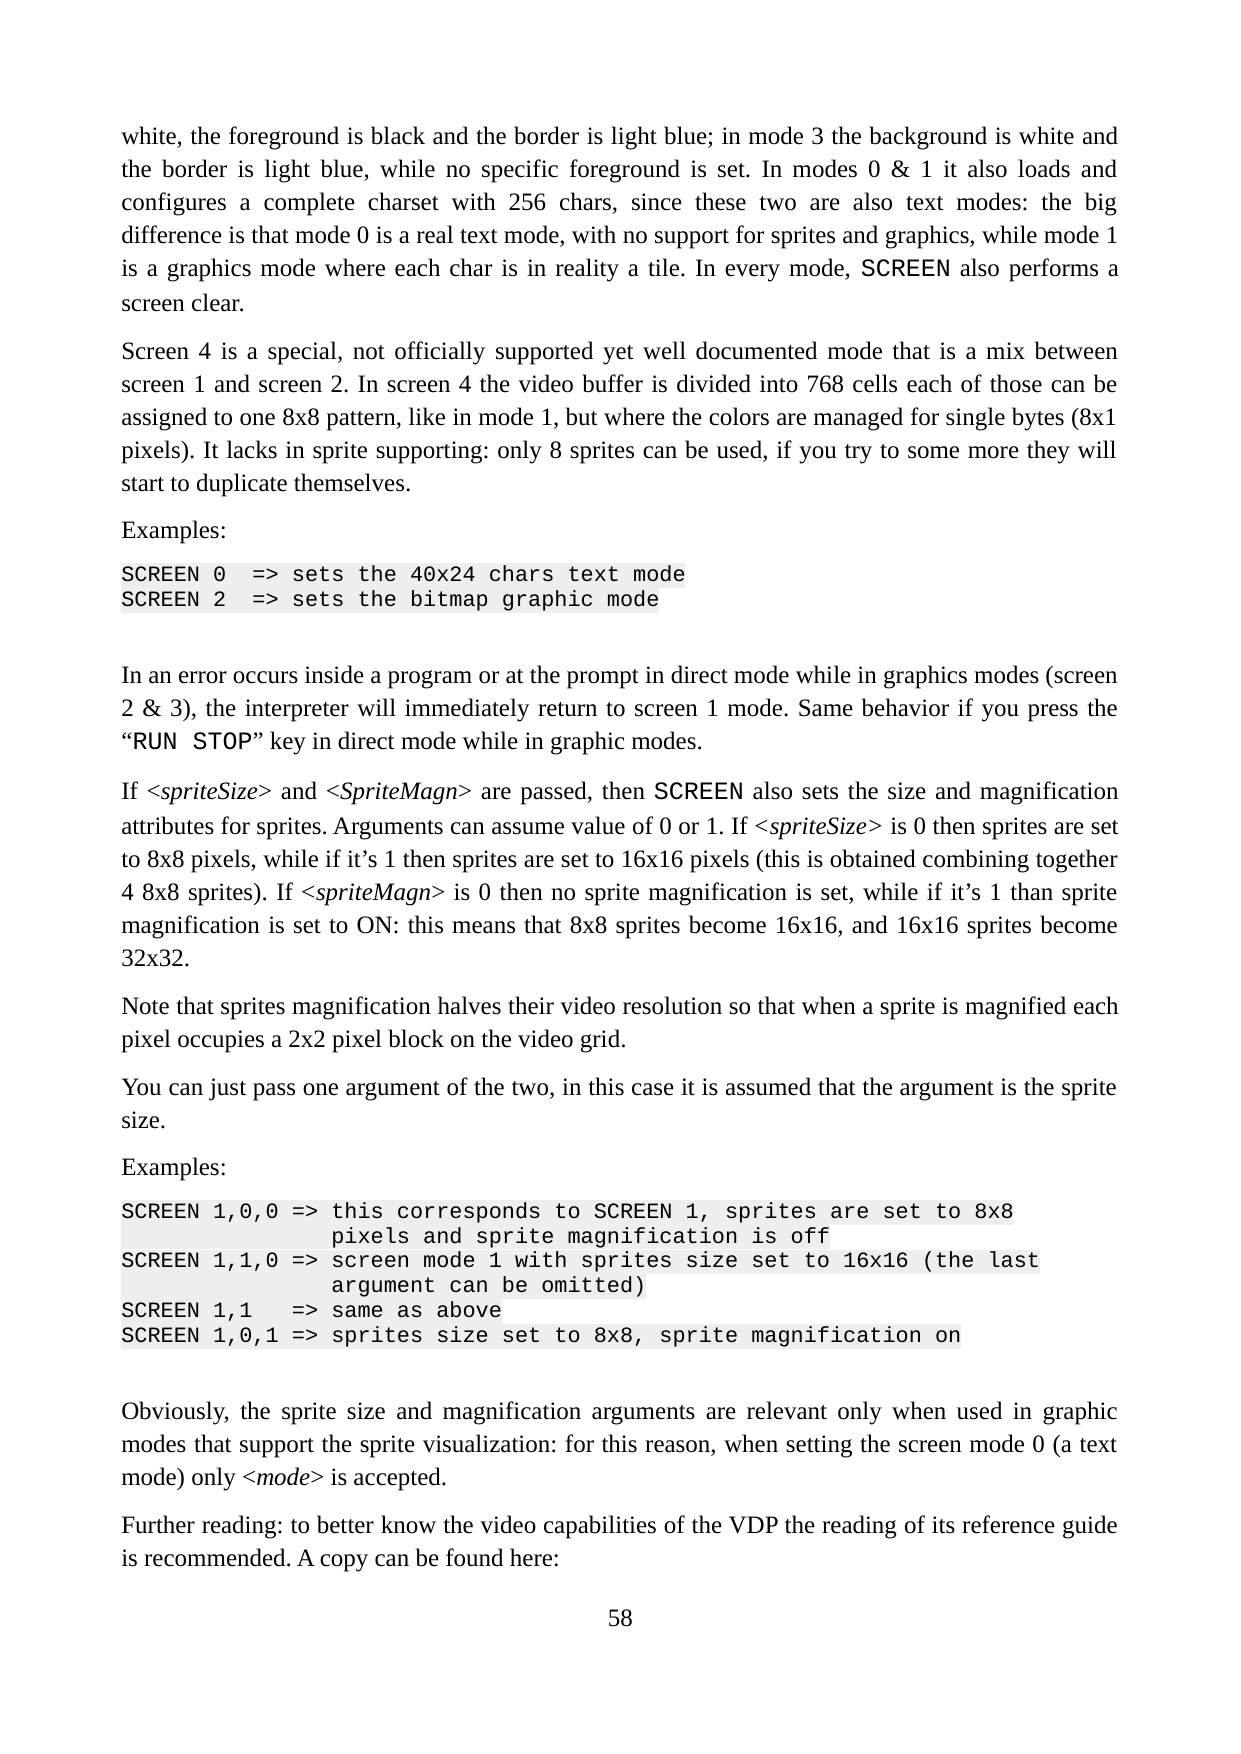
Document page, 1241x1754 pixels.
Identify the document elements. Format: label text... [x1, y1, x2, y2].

text Examples: [121, 1152, 1119, 1181]
text In an error occurs inside a program or at the prompt in direct mode while in graphics modes (screen 2 & 3), the interpreter will immediately return to screen 1 mode. Same behavior if you press the “RUN STOP” key in direct mode while in graphic modes. [121, 660, 1119, 757]
text SCREEN 1,1,0 => screen mode 1 with sprites size set to 16x16 (the last [121, 1249, 1119, 1274]
text You can just pass one argument of the two, in this case it is assumed that the argument is the sprite size. [121, 1072, 1119, 1133]
text pixels and sprite magnification is off [830, 1225, 1119, 1249]
text Examples: [121, 516, 1119, 544]
text white, the foreground is black and the border is light blue; in mode 3 the background is white and the border is light blue, while no specific foreground is set. In modes 0 & 1 it also loads and configures a complete charset with 256 chars, since these two are also text modes: the big difference is that mode 0 is a real text mode, with no support for sprites and graphics, while mode 1 is a graphics mode where each char is in reality a tile. In every mode, SCREEN also performs a screen clear. [121, 121, 1119, 317]
text SCREEN 0 => sets the 40x24 chars text mode [685, 563, 1119, 588]
text SCREEN 1,1 => same as above [502, 1299, 1119, 1324]
text SCREEN 1,0,0 => this corresponds to SCREEN 1, sprites are set to 8x8 [1013, 1200, 1119, 1225]
text Obviously, the sprite size and magnification arguments are relevant only when used in graphic modes that support the sprite visualization: for this reason, when setting the screen mode 0 (a text mode) only <mode> is accepted. [121, 1396, 1119, 1491]
text SCREEN 1,0,1 => sprites size set to 8x8, sprite magnification on [961, 1324, 1119, 1349]
text Note that sprites magnification halves their video resolution so that when a sprite is magnified each pixel occupies a 2x2 pixel block on the video grid. [121, 991, 1119, 1053]
text Further reading: to better know the video capabilities of the VDP the reading of its reference guide is recommended. A copy can be found here: [121, 1510, 1119, 1572]
text argument can be omitted) [646, 1274, 1119, 1299]
text If <spriteSize> and <SpriteMagn> are passed, then SCREEN also sets the size and magnification attributes for sprites. Arguments can assume value of 0 or 1. If <spriteSize> is 0 then sprites are set to 8x8 pixels, while if it’s 1 then sprites are set to 16x16 pixels (this is obtained combining together 4 8x8 sprites). If <spriteMagn> is 0 then no sprite magnification is set, while if it’s 1 than sprite magnification is set to ON: this means that 8x8 sprites become 16x16, and 16x16 sprites become 32x32. [121, 776, 1119, 972]
text Screen 4 is a special, not officially supported yet well documented mode that is a mix between screen 1 and screen 2. In screen 4 the video buffer is divided into 768 cells each of those can be assigned to one 8x8 pattern, like in mode 1, but where the colors are managed for single bytes (8x1 pixels). It lacks in sprite supporting: only 8 sprites can be used, if you try to some more they will start to duplicate themselves. [121, 336, 1119, 497]
text SCREEN 2 => sets the bitmap graphic mode [659, 588, 1119, 613]
